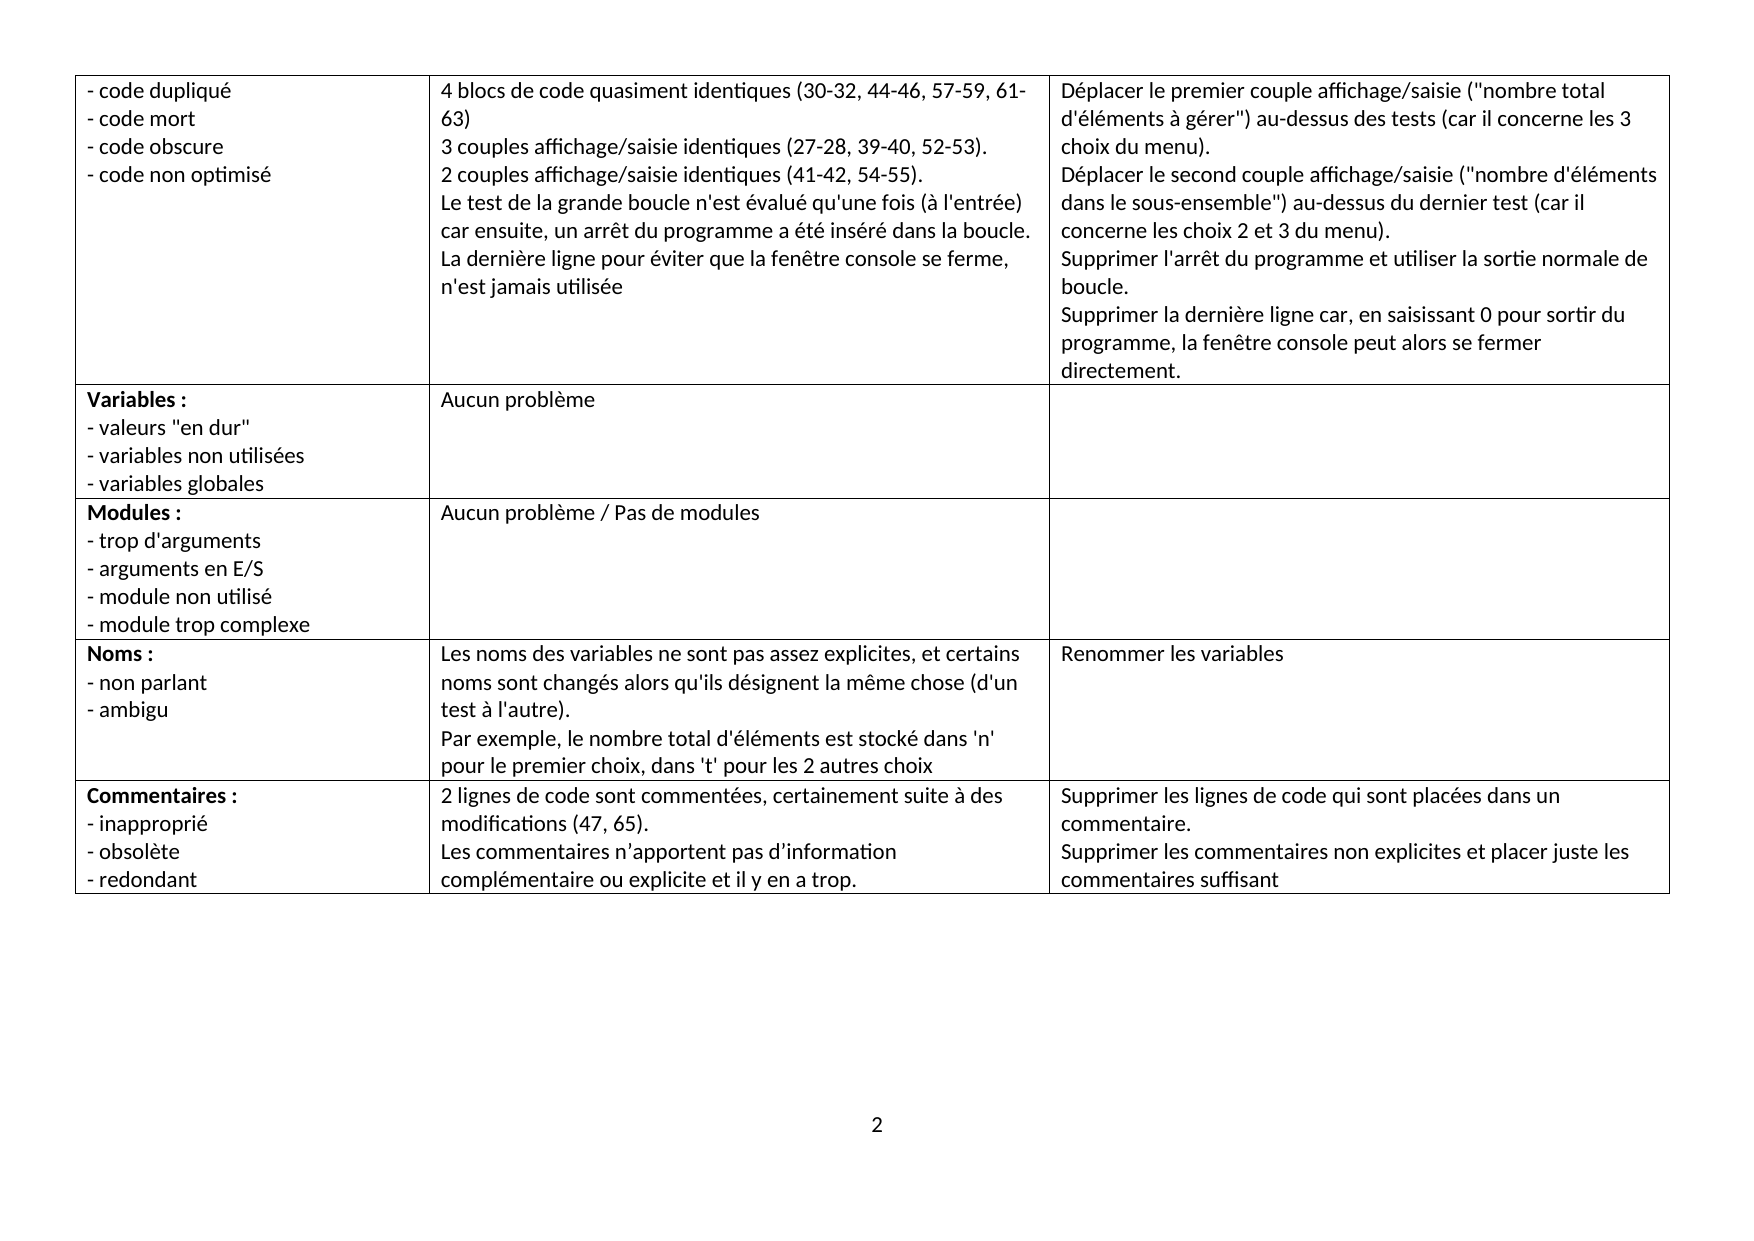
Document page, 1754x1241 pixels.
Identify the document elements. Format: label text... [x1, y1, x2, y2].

table_cell 4 blocs de code quasiment identiques (30-32, 44-46, 57-59, 61-63) 3 couples affichage/saisie identiques (27-28, 39-40, 52-53). 2 couples affichage/saisie identiques (41-42, 54-55). Le test de la grande boucle n'est évalué qu'une fois (à l'entrée) car ensuite, un arrêt du programme a été inséré dans la boucle. La dernière ligne pour éviter que la fenêtre console se ferme, n'est jamais utilisée [430, 76, 1049, 384]
table_cell Modules : - trop d'arguments - arguments en E/S - module non utilisé - module trop complexe [76, 499, 429, 638]
table_cell - code dupliqué - code mort - code obscure - code non optimisé [76, 76, 429, 384]
table_cell Commentaires : - inapproprié - obsolète - redondant [76, 781, 429, 893]
table_cell Déplacer le premier couple affichage/saisie ("nombre total d'éléments à gérer") au-dessus des tests (car il concerne les 3 choix du menu). Déplacer le second couple affichage/saisie ("nombre d'éléments dans le sous-ensemble") au-dessus du dernier test (car il concerne les choix 2 et 3 du menu). Supprimer l'arrêt du programme et utiliser la sortie normale de boucle. Supprimer la dernière ligne car, en saisissant 0 pour sortir du programme, la fenêtre console peut alors se fermer directement. [1050, 76, 1669, 384]
table_cell 2 lignes de code sont commentées, certainement suite à des modifications (47, 65). Les commentaires n’apportent pas d’information complémentaire ou explicite et il y en a trop. [430, 781, 1049, 893]
table_cell Supprimer les lignes de code qui sont placées dans un commentaire. Supprimer les commentaires non explicites et placer juste les commentaires suffisant [1050, 781, 1669, 893]
table_cell Aucun problème / Pas de modules [430, 499, 1049, 638]
table_cell Variables : - valeurs "en dur" - variables non utilisées - variables globales [76, 385, 429, 497]
table_cell Renommer les variables [1050, 640, 1669, 780]
table_cell Noms : - non parlant - ambigu [76, 640, 429, 780]
table_cell [1050, 499, 1669, 638]
table_cell Les noms des variables ne sont pas assez explicites, et certains noms sont changés alors qu'ils désignent la même chose (d'un test à l'autre). Par exemple, le nombre total d'éléments est stocké dans 'n' pour le premier choix, dans 't' pour les 2 autres choix [430, 640, 1049, 780]
table_cell [1050, 385, 1669, 497]
table_cell Aucun problème [430, 385, 1049, 497]
